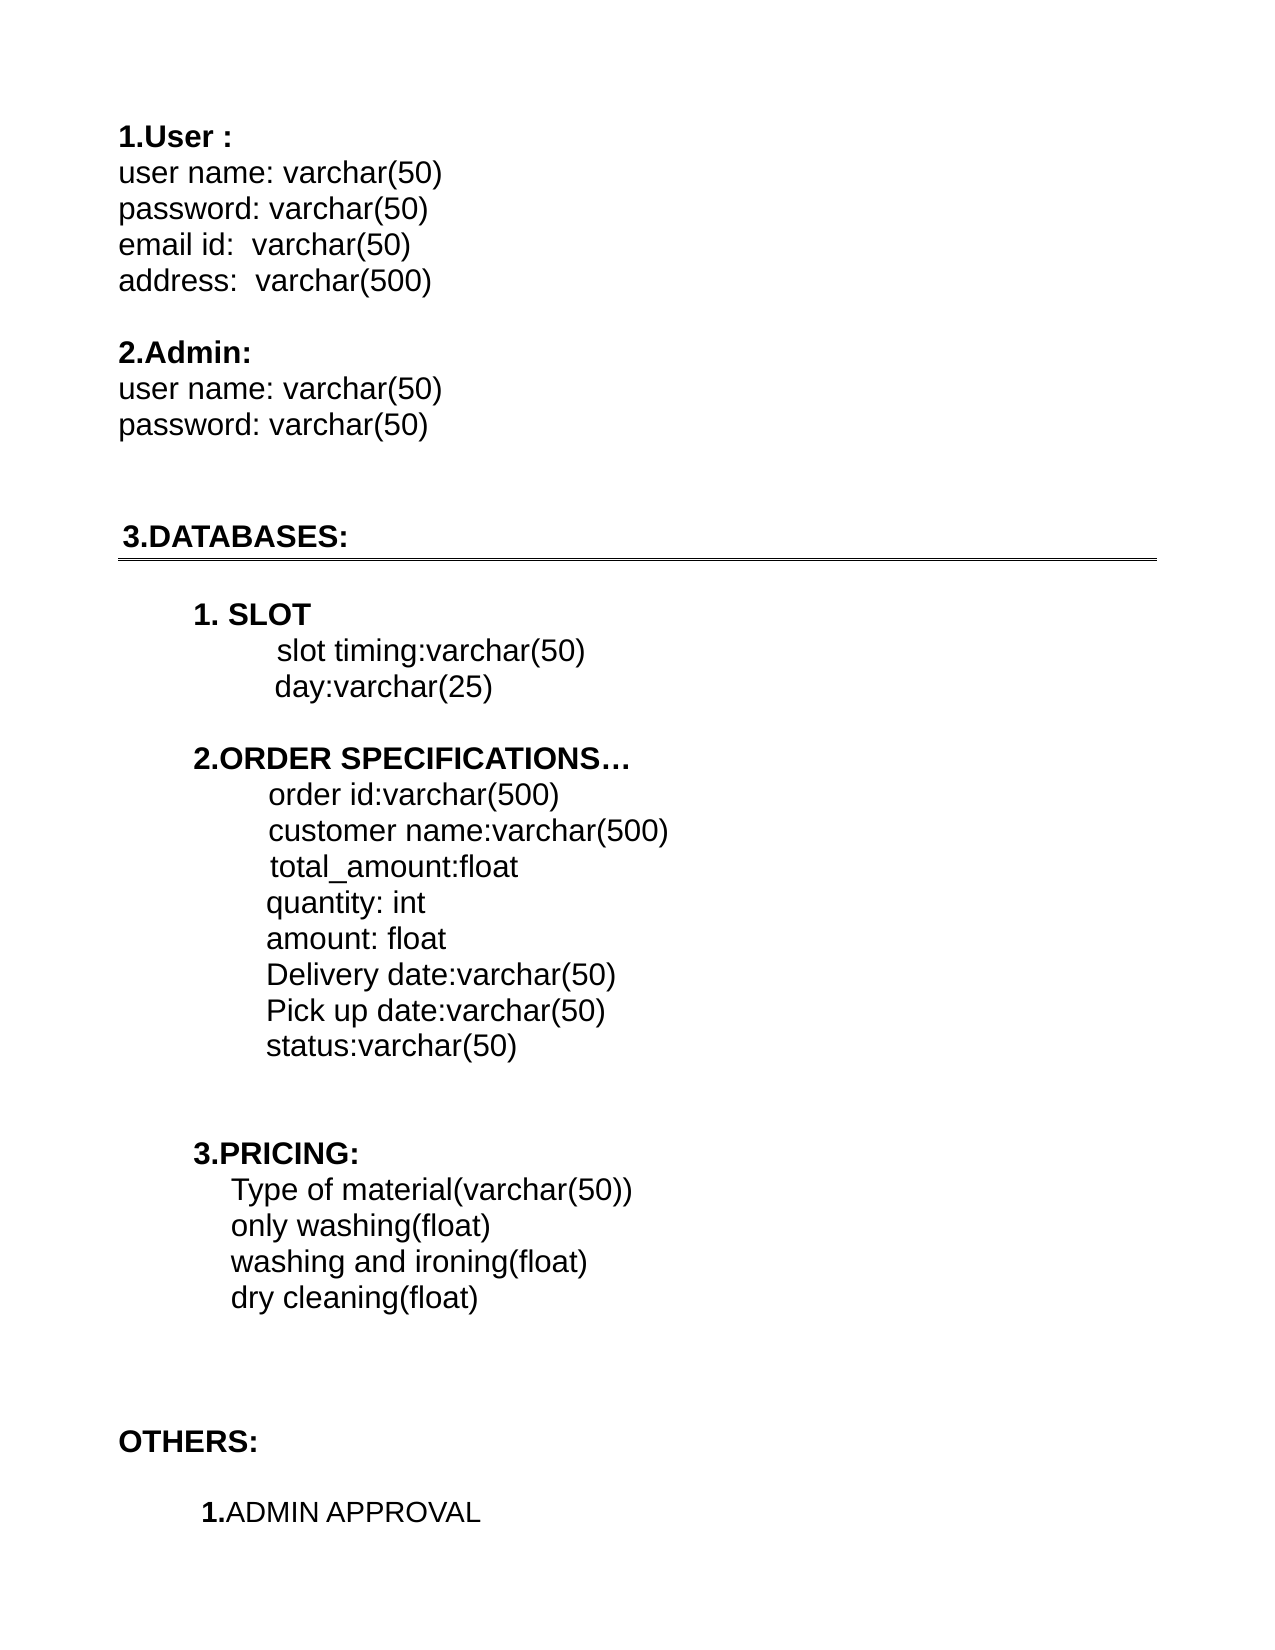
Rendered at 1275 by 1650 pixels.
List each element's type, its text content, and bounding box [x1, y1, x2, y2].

text password: varchar(50) [118, 190, 1157, 226]
text Delivery date:varchar(50) [118, 956, 1157, 992]
text email id: varchar(50) [118, 226, 1157, 262]
list 1. SLOT [156, 596, 1157, 632]
text Pick up date:varchar(50) [118, 992, 1157, 1027]
list 2.ORDER SPECIFICATIONS… [156, 740, 1157, 776]
list 1.ADMIN APPROVAL [156, 1495, 1157, 1528]
list slot timing:varchar(50) [231, 632, 1157, 668]
list customer name:varchar(500) [231, 812, 1157, 848]
text 3.DATABASES: [118, 513, 1157, 558]
text 2.Admin: [118, 334, 1157, 370]
text day:varchar(25) [118, 668, 1157, 704]
text amount: float [118, 920, 1157, 956]
text user name: varchar(50) [118, 370, 1157, 406]
list washing and ironing(float) [193, 1243, 1157, 1279]
text total_amount:float [118, 848, 1157, 884]
text quantity: int [118, 884, 1157, 920]
list dry cleaning(float) [193, 1279, 1157, 1315]
text 1.User : [118, 118, 1157, 154]
text address: varchar(500) [118, 262, 1157, 298]
text password: varchar(50) [118, 406, 1157, 442]
list only washing(float) [193, 1207, 1157, 1243]
list Type of material(varchar(50)) [193, 1171, 1157, 1207]
text status:varchar(50) [118, 1027, 1157, 1063]
text OTHERS: [118, 1423, 1157, 1459]
list order id:varchar(500) [231, 776, 1157, 812]
list 3.PRICING: [156, 1135, 1157, 1171]
text user name: varchar(50) [118, 154, 1157, 190]
